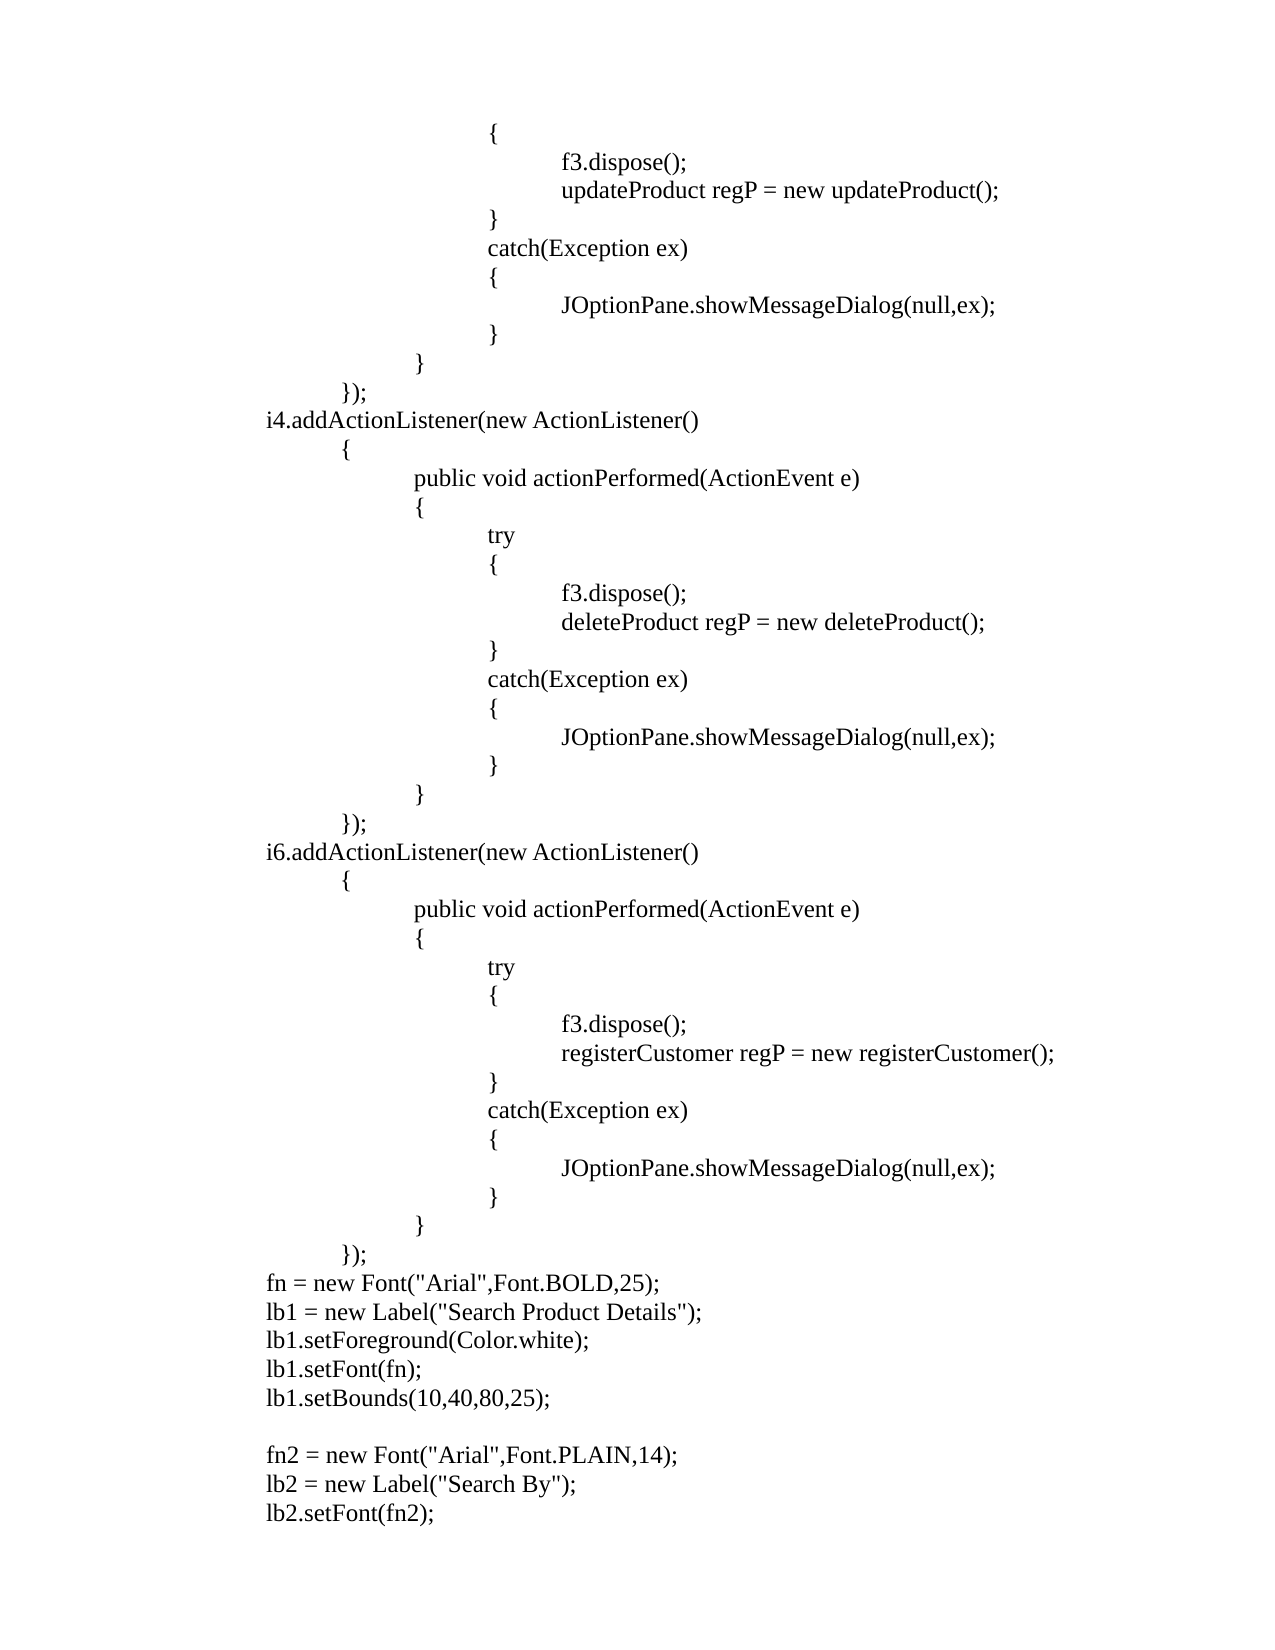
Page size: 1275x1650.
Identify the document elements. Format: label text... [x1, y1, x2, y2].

text catch(Exception ex) [118, 664, 1157, 693]
text f3.dispose(); [118, 578, 1157, 607]
text { [118, 492, 1157, 521]
text public void actionPerformed(ActionEvent e) [118, 463, 1157, 492]
text lb1.setBounds(10,40,80,25); [118, 1383, 1157, 1412]
text try [118, 952, 1157, 981]
text i4.addActionListener(new ActionListener() [118, 406, 1157, 434]
text }); [118, 1239, 1157, 1268]
text lb1 = new Label("Search Product Details"); [118, 1297, 1157, 1326]
text } [118, 636, 1157, 664]
text } [118, 779, 1157, 808]
text JOptionPane.showMessageDialog(null,ex); [118, 722, 1157, 751]
text catch(Exception ex) [118, 1096, 1157, 1124]
text lb2.setFont(fn2); [118, 1498, 1157, 1527]
text f3.dispose(); [118, 147, 1157, 176]
text { [118, 434, 1157, 463]
text { [118, 549, 1157, 578]
text } [118, 751, 1157, 779]
text }); [118, 377, 1157, 406]
text deleteProduct regP = new deleteProduct(); [118, 607, 1157, 636]
text f3.dispose(); [118, 1009, 1157, 1038]
text updateProduct regP = new updateProduct(); [118, 176, 1157, 204]
text lb1.setFont(fn); [118, 1354, 1157, 1383]
text i6.addActionListener(new ActionListener() [118, 837, 1157, 866]
text } [118, 204, 1157, 233]
text JOptionPane.showMessageDialog(null,ex); [118, 1153, 1157, 1182]
text { [118, 693, 1157, 722]
text registerCustomer regP = new registerCustomer(); [118, 1038, 1157, 1067]
text { [118, 118, 1157, 147]
text { [118, 981, 1157, 1009]
text JOptionPane.showMessageDialog(null,ex); [118, 291, 1157, 319]
text } [118, 1211, 1157, 1239]
text }); [118, 808, 1157, 837]
text lb2 = new Label("Search By"); [118, 1469, 1157, 1498]
text catch(Exception ex) [118, 233, 1157, 262]
text } [118, 1067, 1157, 1096]
text } [118, 319, 1157, 348]
text public void actionPerformed(ActionEvent e) [118, 894, 1157, 923]
text } [118, 1182, 1157, 1211]
text { [118, 262, 1157, 291]
text fn = new Font("Arial",Font.BOLD,25); [118, 1268, 1157, 1297]
text try [118, 521, 1157, 549]
text fn2 = new Font("Arial",Font.PLAIN,14); [118, 1441, 1157, 1469]
text { [118, 923, 1157, 952]
text lb1.setForeground(Color.white); [118, 1326, 1157, 1354]
text { [118, 1124, 1157, 1153]
text { [118, 866, 1157, 894]
text } [118, 348, 1157, 377]
